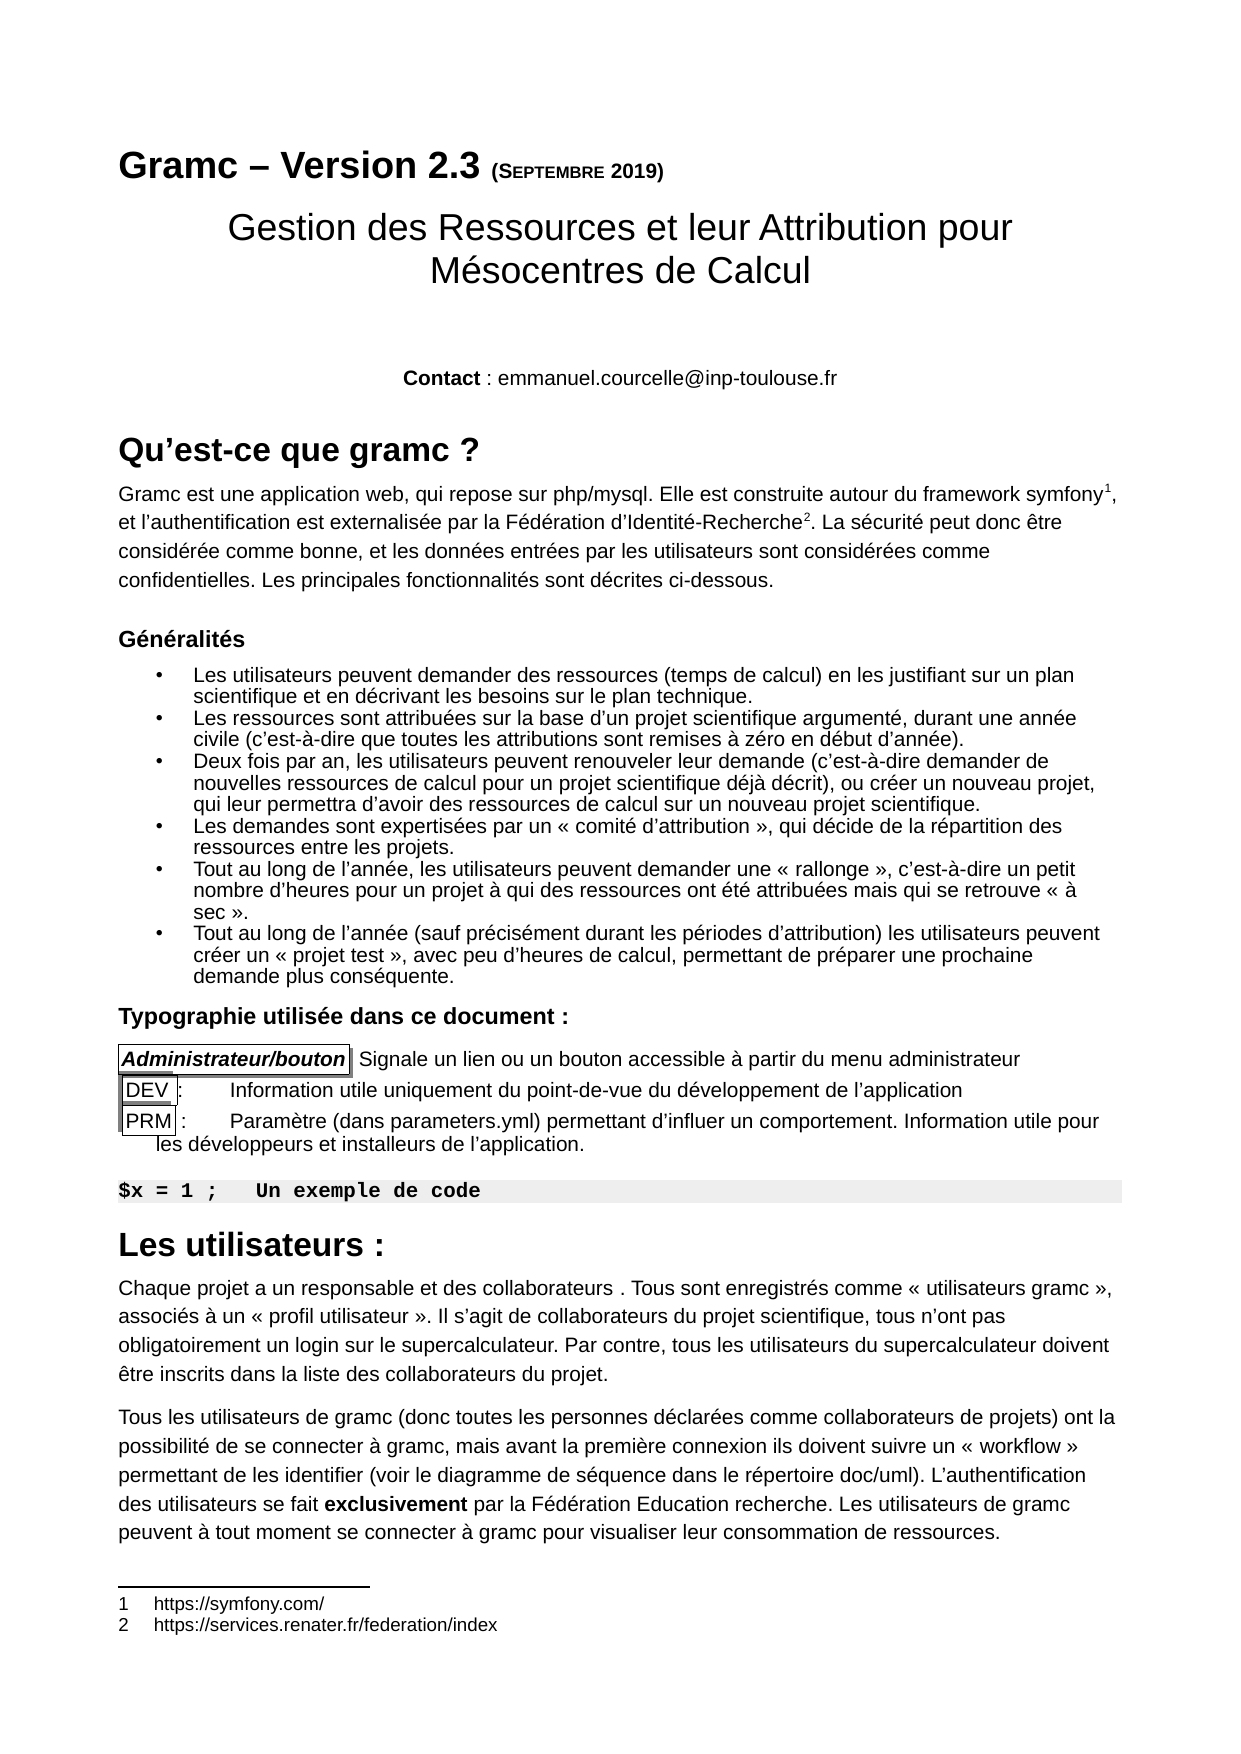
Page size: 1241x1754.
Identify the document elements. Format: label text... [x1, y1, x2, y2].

text Tous les utilisateurs de gramc (donc toutes les personnes déclarées comme collaborateurs de projets) ont la possibilité de se connecter à gramc, mais avant la première connexion ils doivent suivre un « workflow » permettant de les identifier (voir le diagramme de séquence dans le répertoire doc/uml). L’authentification des utilisateurs se fait exclusivement par la Fédération Education recherche. Les utilisateurs de gramc peuvent à tout moment se connecter à gramc pour visualiser leur consommation de ressources. [118, 1405, 1122, 1544]
list Les ressources sont attribuées sur la base d’un projet scientifique argumenté, durant une année civile (c’est-à-dire que toutes les attributions sont remises à zéro en début d’année). [156, 708, 1122, 751]
list PRM : Paramètre (dans parameters.yml) permettant d’influer un comportement. Information utile pour les développeurs et installeurs de l’application. [118, 1104, 1122, 1156]
text $x = 1 ; Un exemple de code [118, 1180, 1122, 1203]
list Tout au long de l’année, les utilisateurs peuvent demander une « rallonge », c’est-à-dire un petit nombre d’heures pour un projet à qui des ressources ont été attribuées mais qui se retrouve « à sec ». [156, 859, 1122, 924]
text https://services.renater.fr/federation/index [118, 1614, 1122, 1636]
list : Information utile uniquement du point-de-vue du développement de l’application [178, 1073, 1122, 1104]
subtitle Gestion des Ressources et leur Attribution pour Mésocentres de Calcul [118, 206, 1122, 292]
list Administrateur/bouton Signale un lien ou un bouton accessible à partir du menu administrateur [118, 1042, 1122, 1073]
subtitle Qu’est-ce que gramc ? [118, 430, 1122, 469]
subtitle Gramc – Version 2.3 (Septembre 2019) [118, 143, 1122, 187]
subtitle Généralités [118, 626, 1122, 652]
text Contact : emmanuel.courcelle@inp-toulouse.fr [118, 366, 1122, 390]
text Gramc est une application web, qui repose sur php/mysql. Elle est construite autour du framework symfony, et l’authentification est externalisée par la Fédération d’Identité-Recherche. La sécurité peut donc être considérée comme bonne, et les données entrées par les utilisateurs sont considérées comme confidentielles. Les principales fonctionnalités sont décrites ci-dessous. [118, 481, 1122, 592]
list DEV [123, 1078, 177, 1104]
list Tout au long de l’année (sauf précisément durant les périodes d’attribution) les utilisateurs peuvent créer un « projet test », avec peu d’heures de calcul, permettant de préparer une prochaine demande plus conséquente. [156, 924, 1122, 988]
list Deux fois par an, les utilisateurs peuvent renouveler leur demande (c’est-à-dire demander de nouvelles ressources de calcul pour un projet scientifique déjà décrit), ou créer un nouveau projet, qui leur permettra d’avoir des ressources de calcul sur un nouveau projet scientifique. [156, 751, 1122, 816]
list Les utilisateurs peuvent demander des ressources (temps de calcul) en les justifiant sur un plan scientifique et en décrivant les besoins sur le plan technique. [156, 665, 1122, 708]
subtitle Typographie utilisée dans ce document : [118, 1003, 1122, 1030]
text https://symfony.com/ [118, 1593, 1122, 1614]
text Chaque projet a un responsable et des collaborateurs . Tous sont enregistrés comme « utilisateurs gramc », associés à un « profil utilisateur ». Il s’agit de collaborateurs du projet scientifique, tous n’ont pas obligatoirement un login sur le supercalculateur. Par contre, tous les utilisateurs du supercalculateur doivent être inscrits dans la liste des collaborateurs du projet. [118, 1276, 1122, 1386]
list Les demandes sont expertisées par un « comité d’attribution », qui décide de la répartition des ressources entre les projets. [156, 816, 1122, 859]
subtitle Les utilisateurs : [118, 1224, 1122, 1263]
